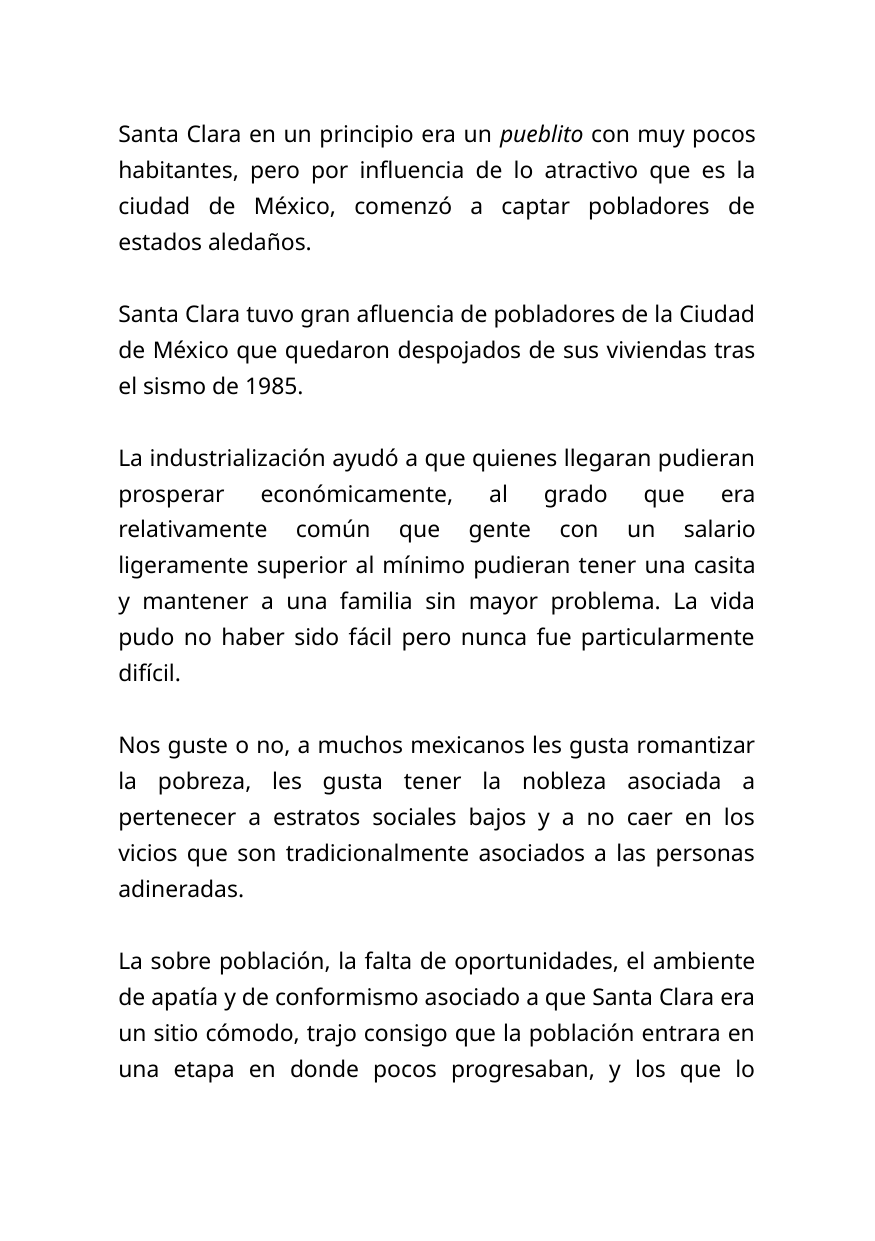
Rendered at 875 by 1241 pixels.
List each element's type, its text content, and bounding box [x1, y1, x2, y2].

text La industrialización ayudó a que quienes llegaran pudieran prosperar económicamente, al grado que era relativamente común que gente con un salario ligeramente superior al mínimo pudieran tener una casita y mantener a una familia sin mayor problema. La vida pudo no haber sido fácil pero nunca fue particularmente difícil. [118, 442, 756, 688]
text La sobre población, la falta de oportunidades, el ambiente de apatía y de conformismo asociado a que Santa Clara era un sitio cómodo, trajo consigo que la población entrara en una etapa en donde pocos progresaban, y los que lo [118, 945, 756, 1084]
text Nos guste o no, a muchos mexicanos les gusta romantizar la pobreza, les gusta tener la nobleza asociada a pertenecer a estratos sociales bajos y a no caer en los vicios que son tradicionalmente asociados a las personas adineradas. [118, 729, 756, 904]
text Santa Clara en un principio era un pueblito con muy pocos habitantes, pero por influencia de lo atractivo que es la ciudad de México, comenzó a captar pobladores de estados aledaños. [118, 118, 756, 257]
text Santa Clara tuvo gran afluencia de pobladores de la Ciudad de México que quedaron despojados de sus viviendas tras el sismo de 1985. [118, 298, 756, 401]
